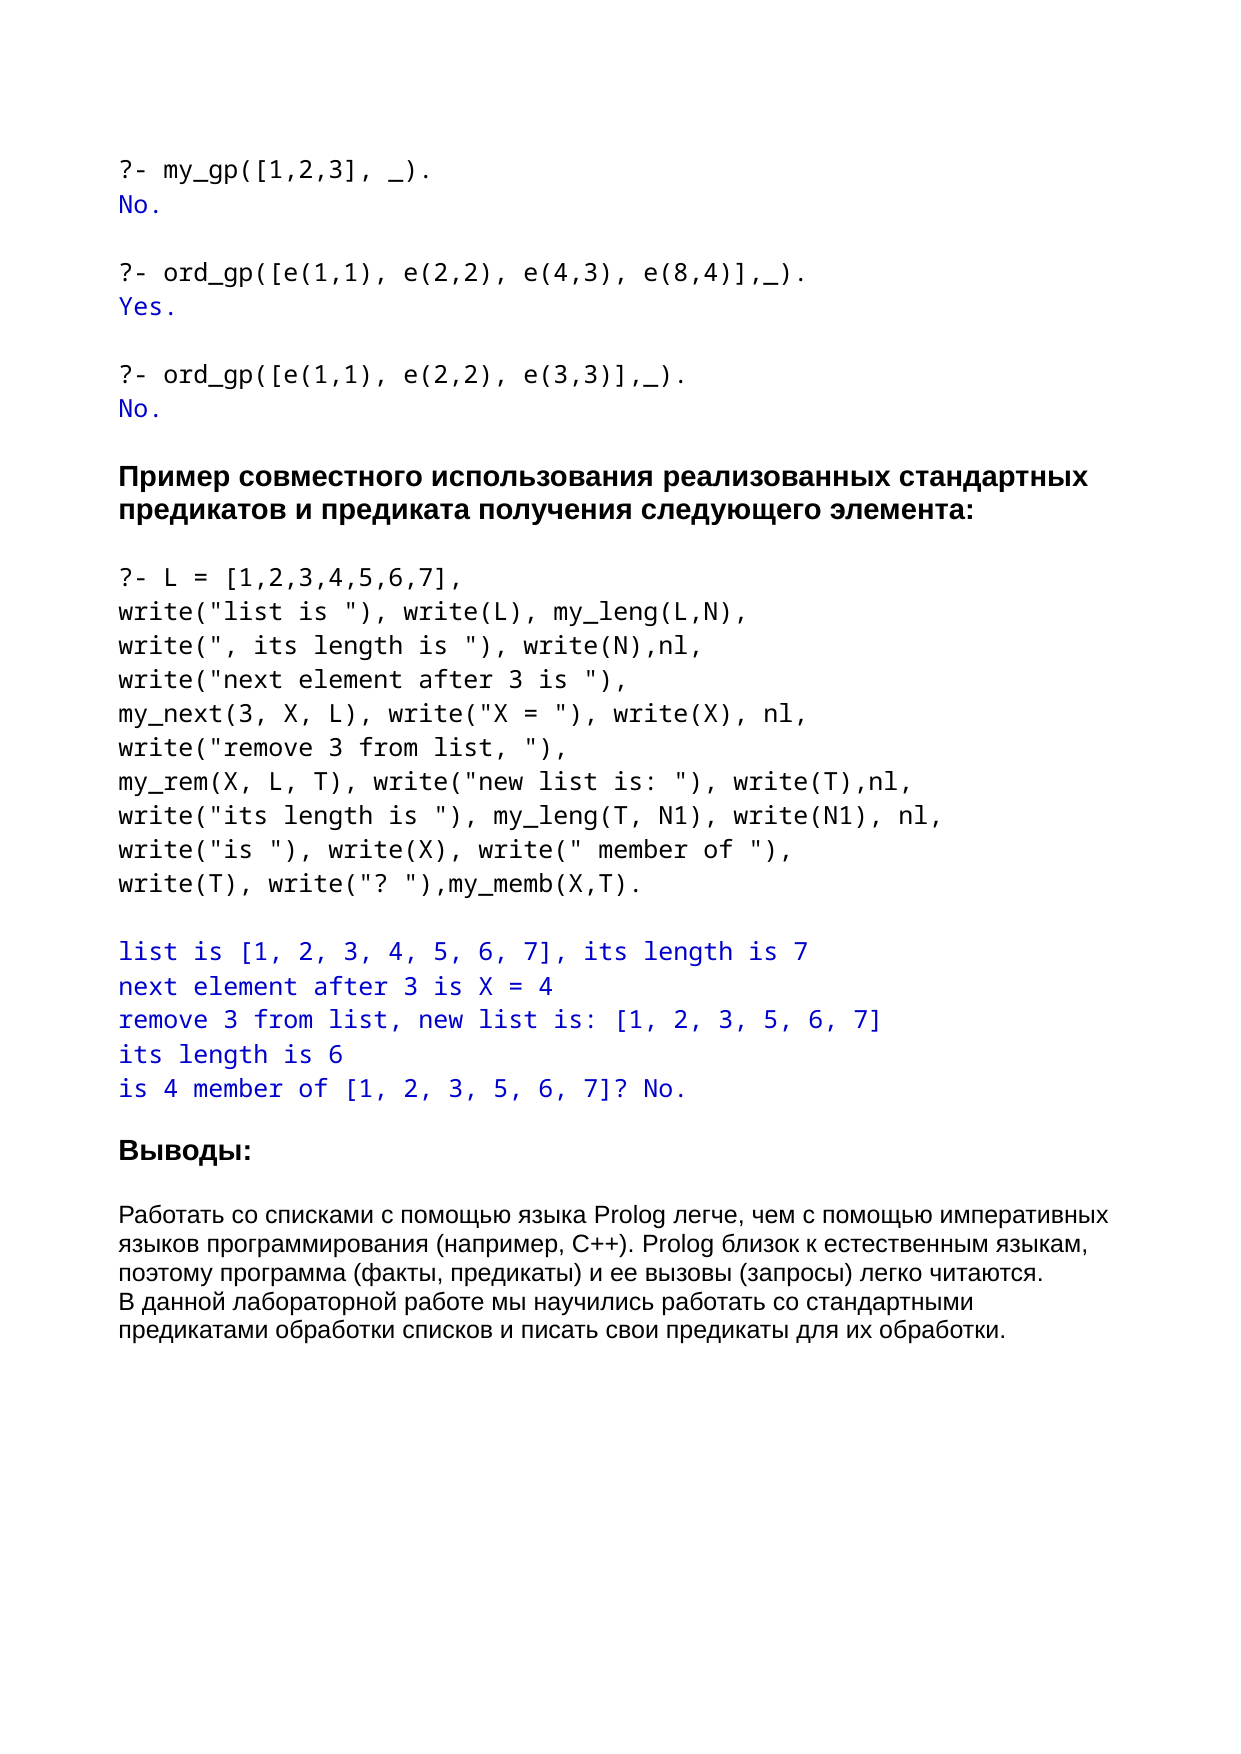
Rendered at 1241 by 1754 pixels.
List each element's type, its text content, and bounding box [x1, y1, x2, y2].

text Работать со списками с помощью языка Prolog легче, чем с помощью императивных языков программирования (например, С++). Prolog близок к естественным языкам, поэтому программа (факты, предикаты) и ее вызовы (запросы) легко читаются. [118, 1200, 1122, 1286]
text Пример совместного использования реализованных стандартных предикатов и предиката получения следующего элемента: [118, 459, 1122, 526]
text write(", its length is "), write(N),nl, [118, 627, 1122, 662]
text Yes. [118, 288, 1122, 322]
text write(T), write("? "),my_memb(X,T). [118, 866, 1122, 900]
text my_next(3, X, L), write("X = "), write(X), nl, [118, 696, 1122, 730]
text write("is "), write(X), write(" member of "), [118, 832, 1122, 866]
text ?- my_gp([1,2,3], _). [118, 152, 1122, 186]
text write("its length is "), my_leng(T, N1), write(N1), nl, [118, 798, 1122, 832]
text Выводы: [118, 1104, 1122, 1167]
text its length is 6 [118, 1036, 1122, 1070]
text write("next element after 3 is "), [118, 662, 1122, 696]
text my_rem(X, L, T), write("new list is: "), write(T),nl, [118, 764, 1122, 798]
text No. [118, 391, 1122, 425]
text next element after 3 is X = 4 [118, 968, 1122, 1002]
text write("remove 3 from list, "), [118, 730, 1122, 764]
text ?- ord_gp([e(1,1), e(2,2), e(4,3), e(8,4)],_). [118, 254, 1122, 288]
text is 4 member of [1, 2, 3, 5, 6, 7]? No. [118, 1070, 1122, 1104]
text remove 3 from list, new list is: [1, 2, 3, 5, 6, 7] [118, 1002, 1122, 1036]
text No. [118, 186, 1122, 220]
text write("list is "), write(L), my_leng(L,N), [118, 593, 1122, 627]
text ?- L = [1,2,3,4,5,6,7], [118, 559, 1122, 593]
text В данной лабораторной работе мы научились работать со стандартными предикатами обработки списков и писать свои предикаты для их обработки. [118, 1286, 1122, 1344]
text list is [1, 2, 3, 4, 5, 6, 7], its length is 7 [118, 934, 1122, 968]
text ?- ord_gp([e(1,1), e(2,2), e(3,3)],_). [118, 357, 1122, 391]
